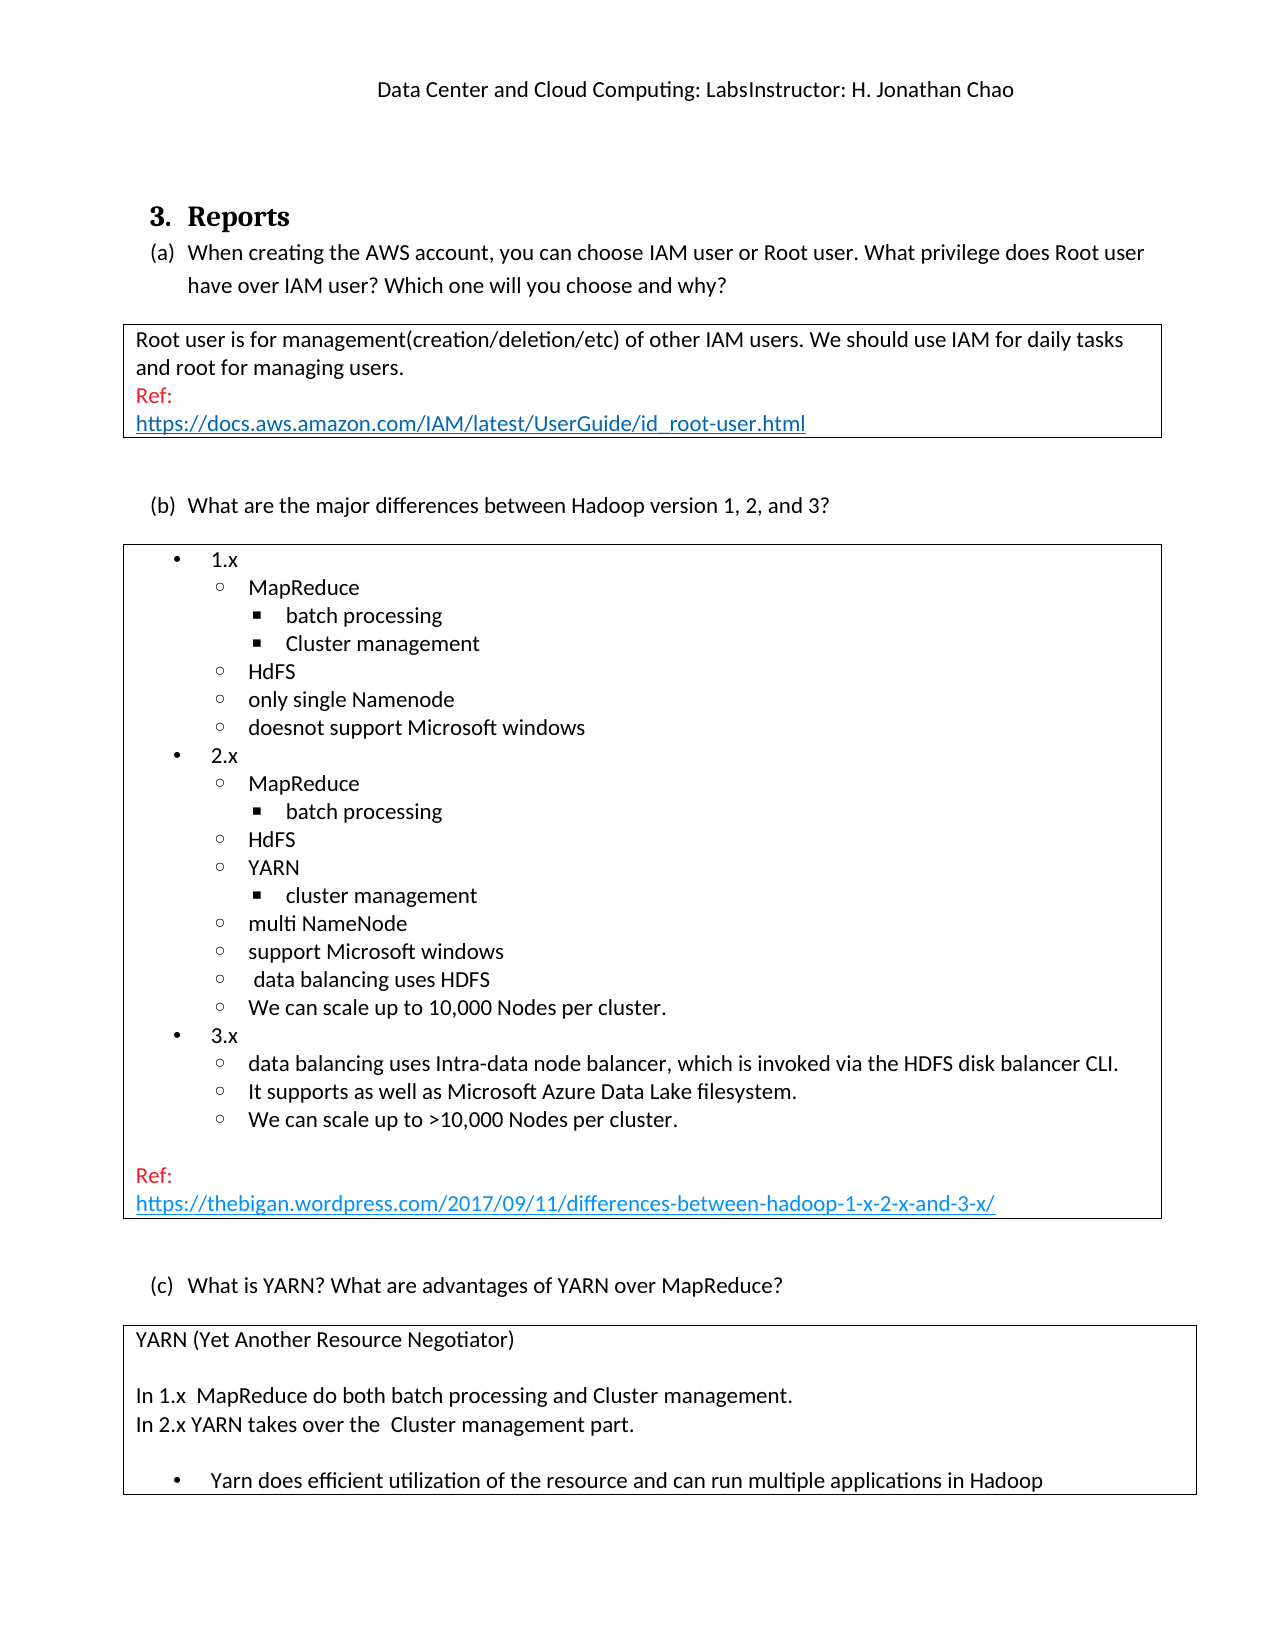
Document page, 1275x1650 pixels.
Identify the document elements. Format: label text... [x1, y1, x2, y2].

table_header YARN (Yet Another Resource Negotiator) In 1.x MapReduce do both batch processing and Cluster management. In 2.x YARN takes over the Cluster management part. Yarn does efficient utilization of the resource and can run multiple applications in Hadoop In Hadoop 1.0, MapReduce predefines number of map slots and reduce slots for each TaskTrackers. Resource Utilization issues occur because maps slots might be ‘full’ while reduce slots is empty (and vice-versa). Yarn can even run application that do not follow MapReduce model. Since resource management and data processing are departed in 2.x with YARN, new 2.x can support varied processing approaches. Ref: https://bigishere.wordpress.com/2016/06/22/how-yarn-overcomes-mapreduce-limitations-in-hadoop-2-0/ https://www.techopedia.com/2/31276/trends/big-data/what-are-the-advantages-of-the-hadoop-20-yarn-framework [124, 1326, 1196, 1494]
list What are the major differences between Hadoop version 1, 2, and 3? [150, 491, 1162, 519]
subtitle Reports [150, 200, 1162, 233]
list When creating the AWS account, you can choose IAM user or Root user. What privilege does Root user have over IAM user? Which one will you choose and why? [150, 238, 1162, 299]
list What is YARN? What are advantages of YARN over MapReduce? [150, 1272, 1162, 1299]
table_header 1.x MapReduce batch processing Cluster management HdFS only single Namenode doesnot support Microsoft windows 2.x MapReduce batch processing HdFS YARN cluster management multi NameNode support Microsoft windows data balancing uses HDFS We can scale up to 10,000 Nodes per cluster. 3.x data balancing uses Intra-data node balancer, which is invoked via the HDFS disk balancer CLI. It supports as well as Microsoft Azure Data Lake filesystem. We can scale up to >10,000 Nodes per cluster. Ref: https://thebigan.wordpress.com/2017/09/11/differences-between-hadoop-1-x-2-x-and-3-x/ [124, 545, 1161, 1217]
table_header Root user is for management(creation/deletion/etc) of other IAM users. We should use IAM for daily tasks and root for managing users. Ref: https://docs.aws.amazon.com/IAM/latest/UserGuide/id_root-user.html [124, 325, 1161, 437]
